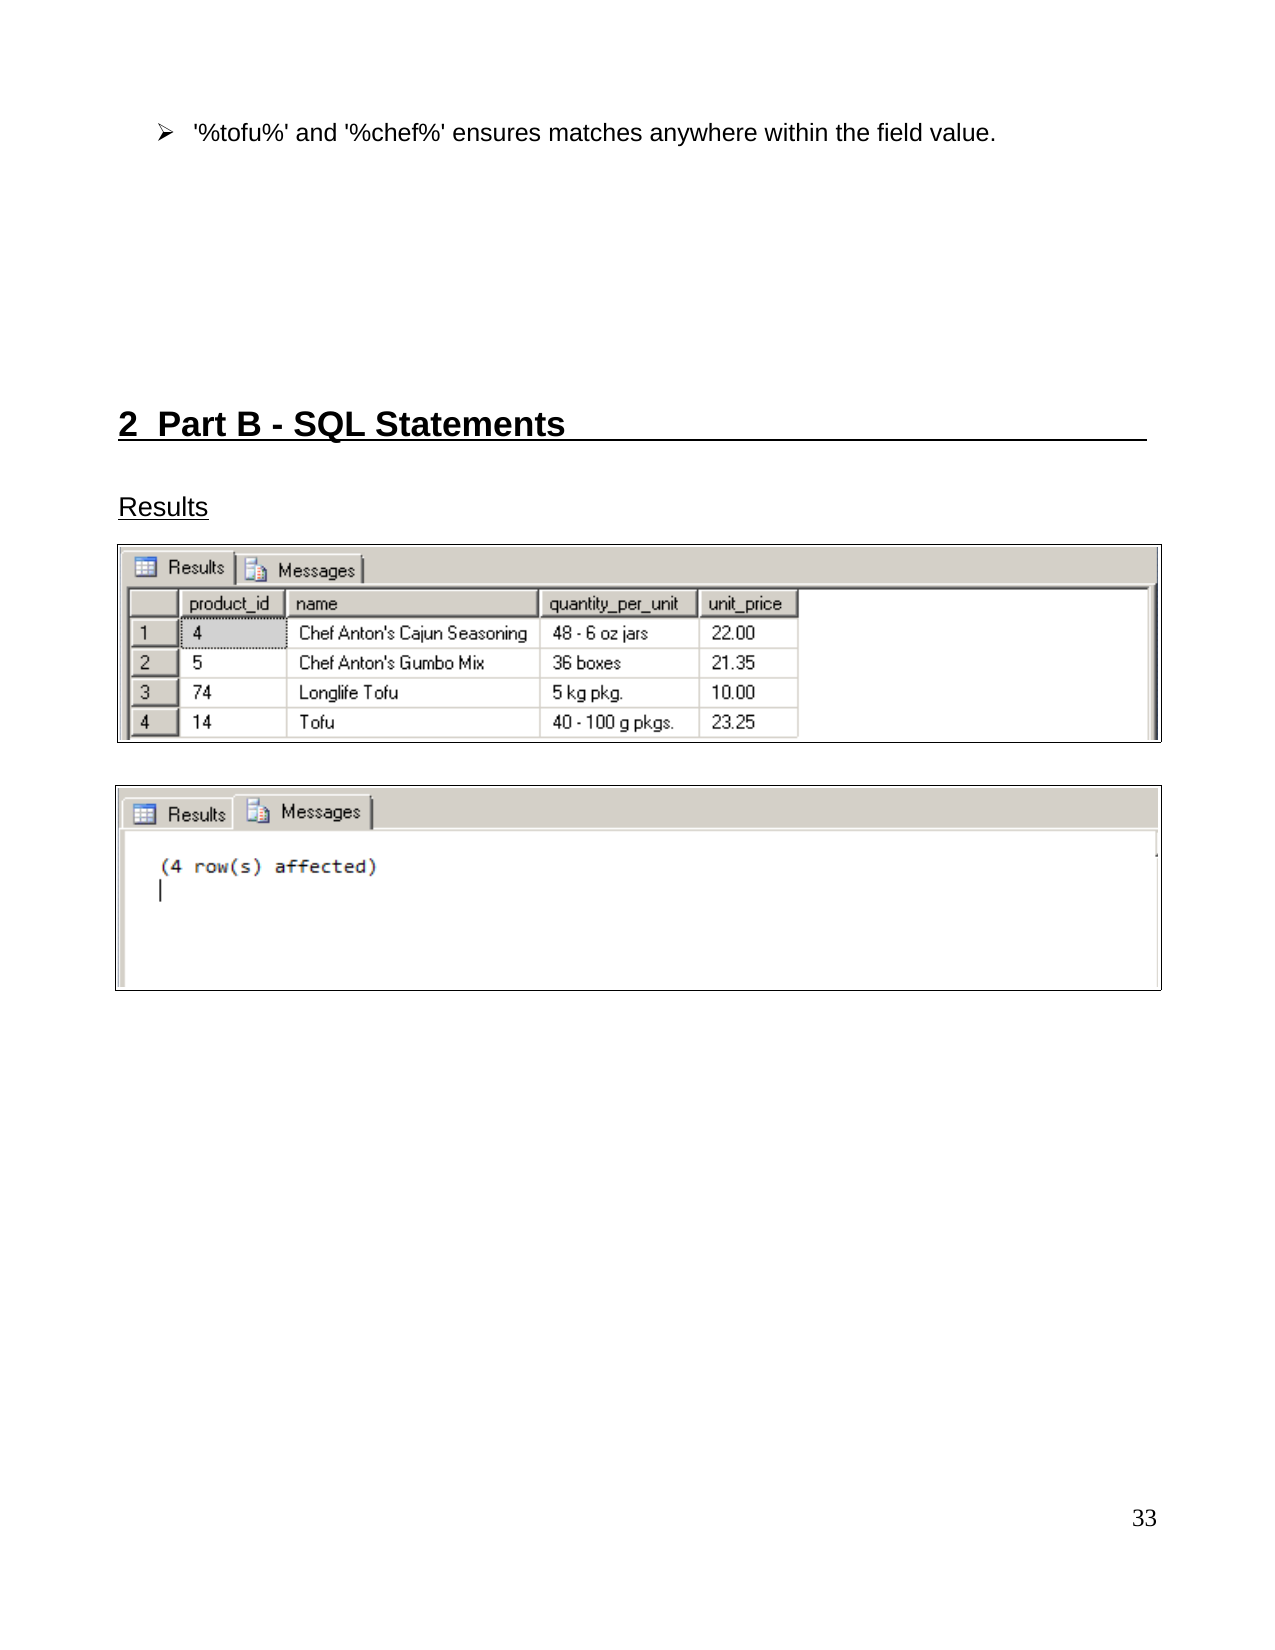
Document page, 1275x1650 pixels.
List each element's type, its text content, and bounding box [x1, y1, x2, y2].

picture [117, 788, 1158, 987]
list '%tofu%' and '%chef%' ensures matches anywhere within the field value. [156, 118, 1157, 147]
text 2 Part B - SQL Statements [118, 403, 1157, 444]
text Results [118, 491, 1157, 523]
picture [119, 547, 1158, 740]
